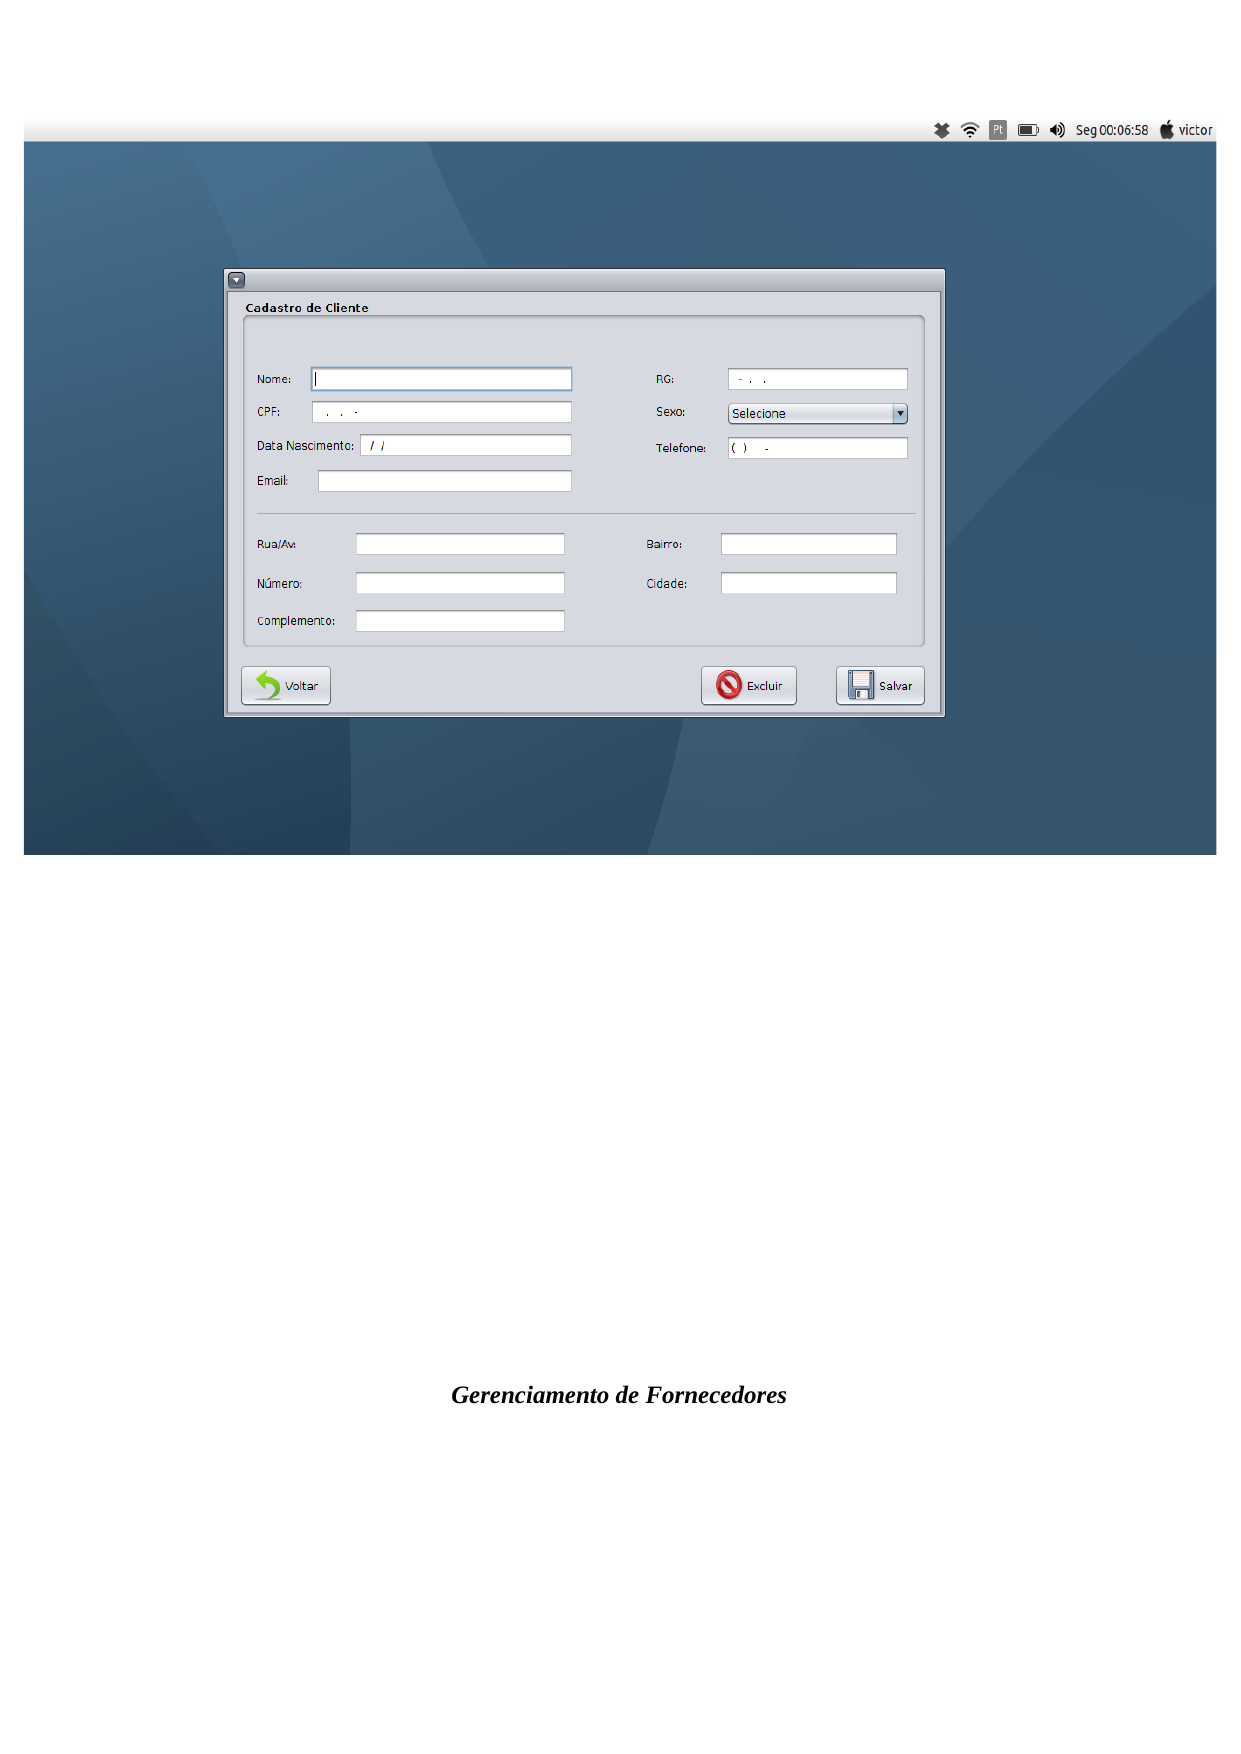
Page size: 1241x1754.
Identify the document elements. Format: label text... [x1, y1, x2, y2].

picture [23, 118, 1217, 855]
subtitle Gerenciamento de Fornecedores [118, 1380, 1122, 1409]
